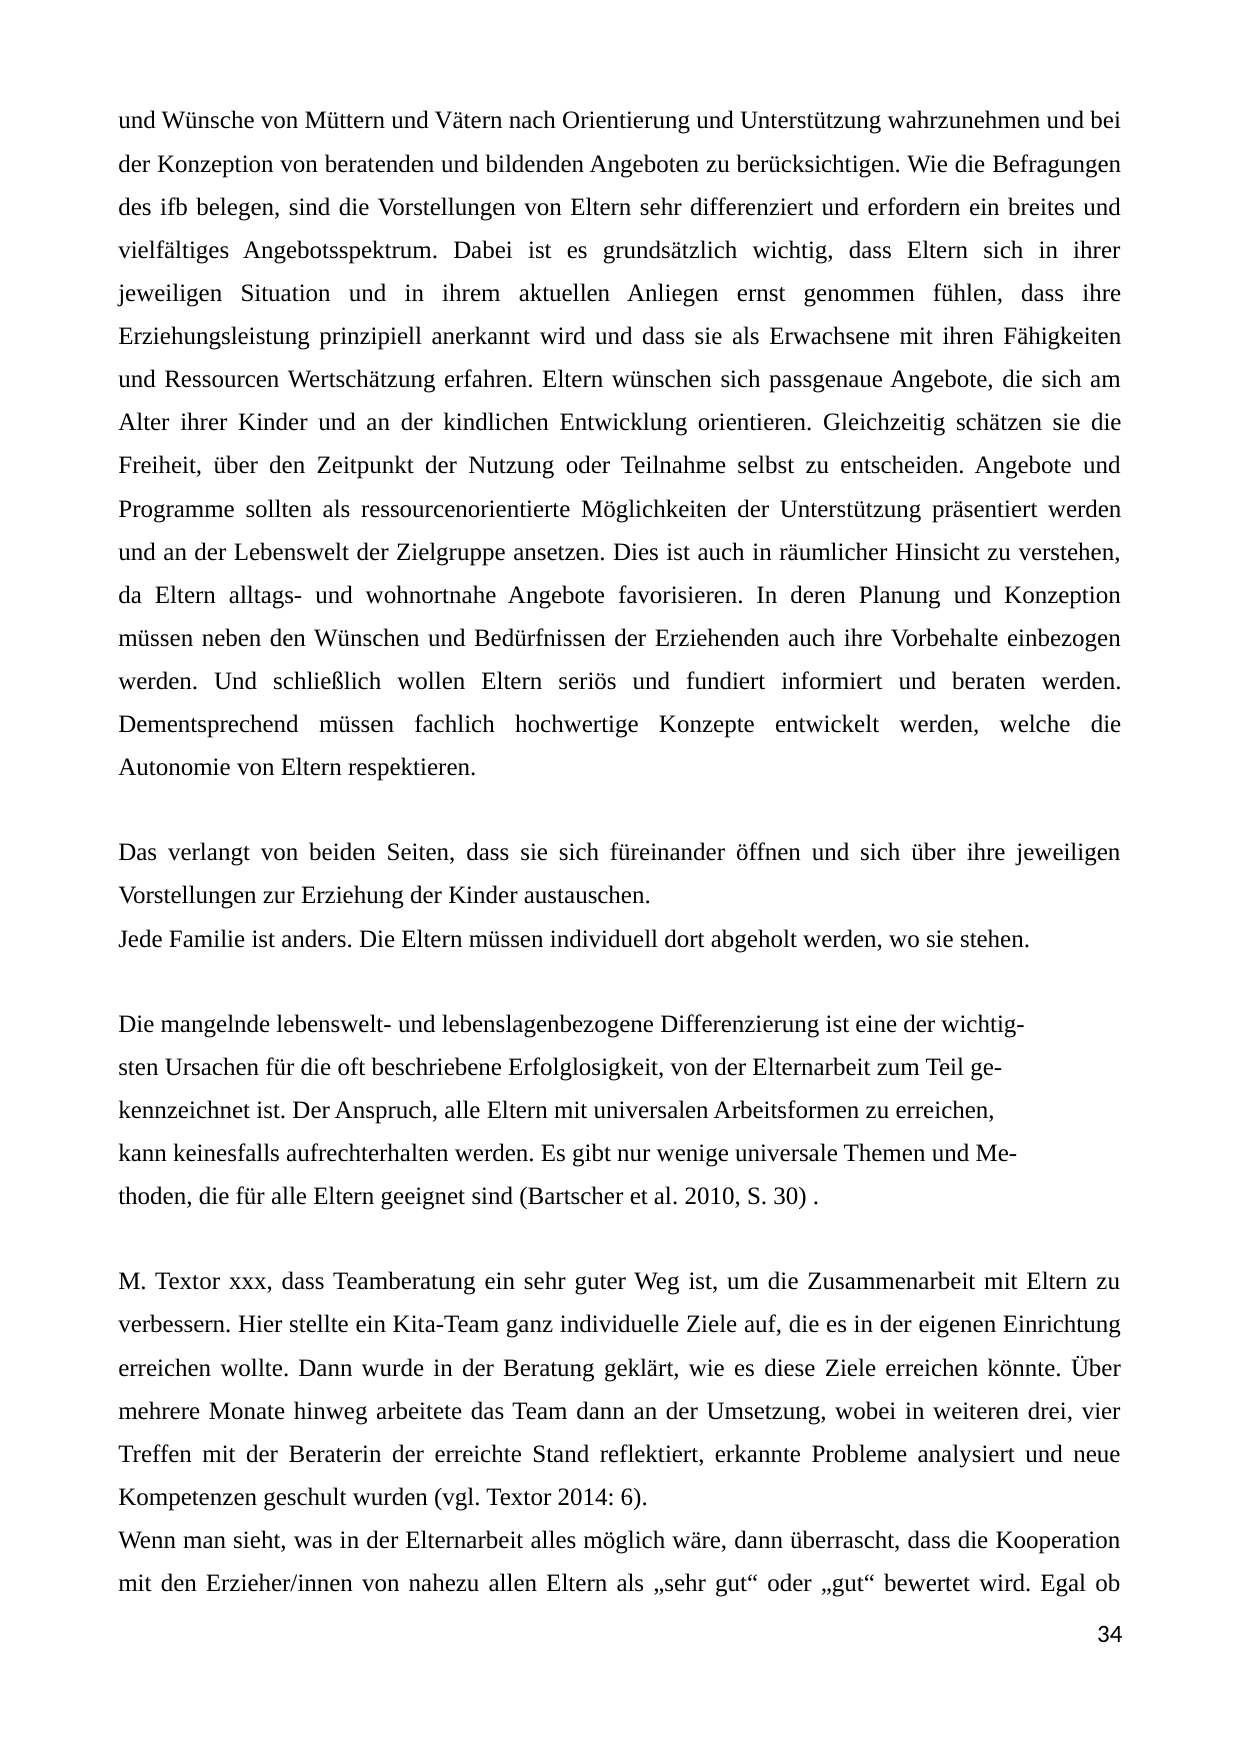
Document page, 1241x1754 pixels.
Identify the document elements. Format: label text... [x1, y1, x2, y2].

text kann keinesfalls aufrechterhalten werden. Es gibt nur wenige universale Themen und Me- [118, 1138, 1122, 1167]
text und Wünsche von Müttern und Vätern nach Orientierung und Unterstützung wahrzunehmen und bei der Konzeption von beratenden und bildenden Angeboten zu berücksichtigen. Wie die Befragungen des ifb belegen, sind die Vorstellungen von Eltern sehr differenziert und erfordern ein breites und vielfältiges Angebotsspektrum. Dabei ist es grundsätzlich wichtig, dass Eltern sich in ihrer jeweiligen Situation und in ihrem aktuellen Anliegen ernst genommen fühlen, dass ihre Erziehungsleistung prinzipiell anerkannt wird und dass sie als Erwachsene mit ihren Fähigkeiten und Ressourcen Wertschätzung erfahren. Eltern wünschen sich passgenaue Angebote, die sich am Alter ihrer Kinder und an der kindlichen Entwicklung orientieren. Gleichzeitig schätzen sie die Freiheit, über den Zeitpunkt der Nutzung oder Teilnahme selbst zu entscheiden. Angebote und Programme sollten als ressourcenorientierte Möglichkeiten der Unterstützung präsentiert werden und an der Lebenswelt der Zielgruppe ansetzen. Dies ist auch in räumlicher Hinsicht zu verstehen, da Eltern alltags- und wohnortnahe Angebote favorisieren. In deren Planung und Konzeption müssen neben den Wünschen und Bedürfnissen der Erziehenden auch ihre Vorbehalte einbezogen werden. Und schließlich wollen Eltern seriös und fundiert informiert und beraten werden. Dementsprechend müssen fachlich hochwertige Konzepte entwickelt werden, welche die Autonomie von Eltern respektieren. [118, 106, 1122, 781]
text Das verlangt von beiden Seiten, dass sie sich füreinander öffnen und sich über ihre jeweiligen Vorstellungen zur Erziehung der Kinder austauschen. [118, 837, 1122, 909]
text Wenn man sieht, was in der Elternarbeit alles möglich wäre, dann überrascht, dass die Kooperation mit den Erzieher/innen von nahezu allen Eltern als „sehr gut“ oder „gut“ bewertet wird. Egal ob [118, 1525, 1122, 1597]
text M. Textor xxx, dass Teamberatung ein sehr guter Weg ist, um die Zusammenarbeit mit Eltern zu verbessern. Hier stellte ein Kita-Team ganz individuelle Ziele auf, die es in der eigenen Einrichtung erreichen wollte. Dann wurde in der Beratung geklärt, wie es diese Ziele erreichen könnte. Über mehrere Monate hinweg arbeitete das Team dann an der Umsetzung, wobei in weiteren drei, vier Treffen mit der Beraterin der erreichte Stand reflektiert, erkannte Probleme analysiert und neue Kompetenzen geschult wurden (vgl. Textor 2014: 6). [118, 1266, 1122, 1511]
text sten Ursachen für die oft beschriebene Erfolglosigkeit, von der Elternarbeit zum Teil ge- [118, 1052, 1122, 1081]
text Jede Familie ist anders. Die Eltern müssen individuell dort abgeholt werden, wo sie stehen. [118, 924, 1122, 952]
text Die mangelnde lebenswelt- und lebenslagenbezogene Differenzierung ist eine der wichtig- [118, 1009, 1122, 1038]
text kennzeichnet ist. Der Anspruch, alle Eltern mit universalen Arbeitsformen zu erreichen, [118, 1095, 1122, 1124]
text thoden, die für alle Eltern geeignet sind (Bartscher et al. 2010, S. 30) . [118, 1181, 1122, 1210]
